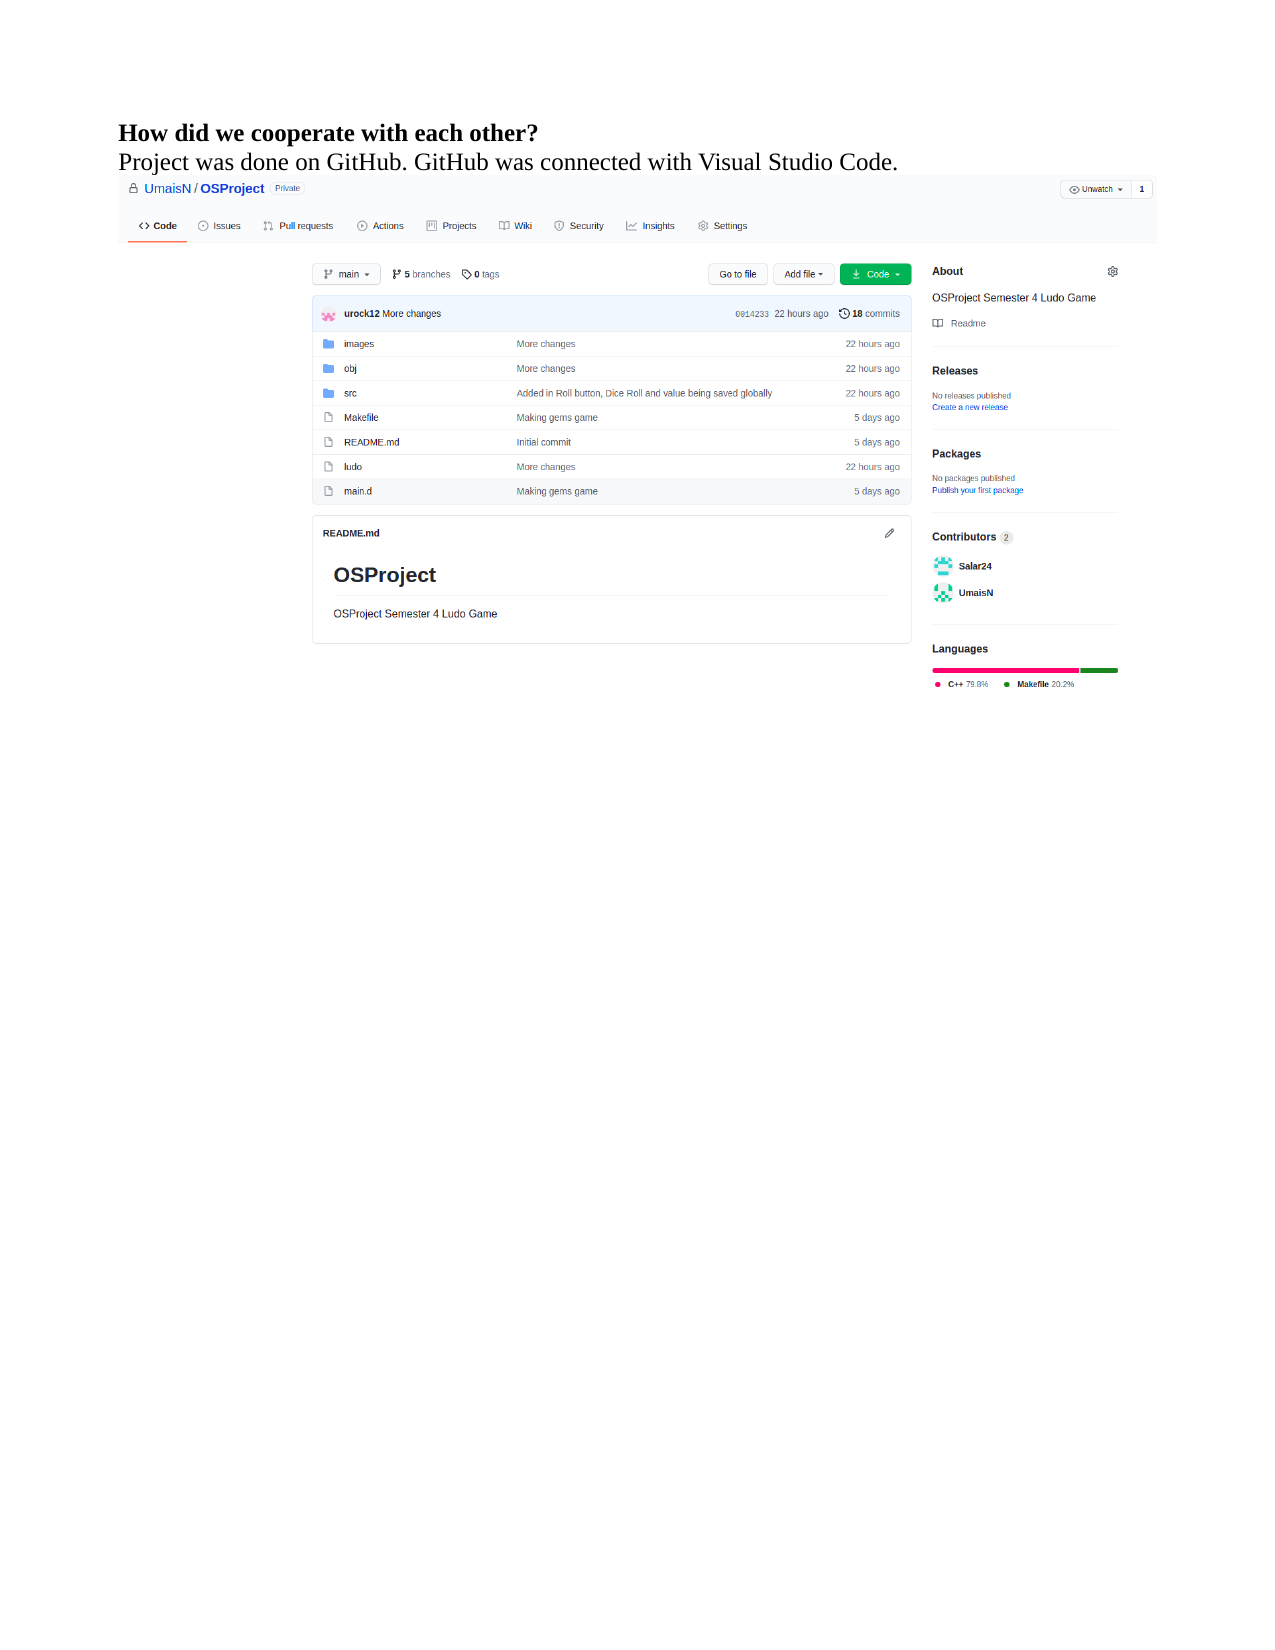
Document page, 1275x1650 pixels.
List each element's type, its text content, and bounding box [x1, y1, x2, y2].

picture [118, 175, 1157, 698]
text Project was done on GitHub. GitHub was connected with Visual Studio Code. [118, 147, 1157, 175]
text How did we cooperate with each other? [118, 118, 1157, 147]
